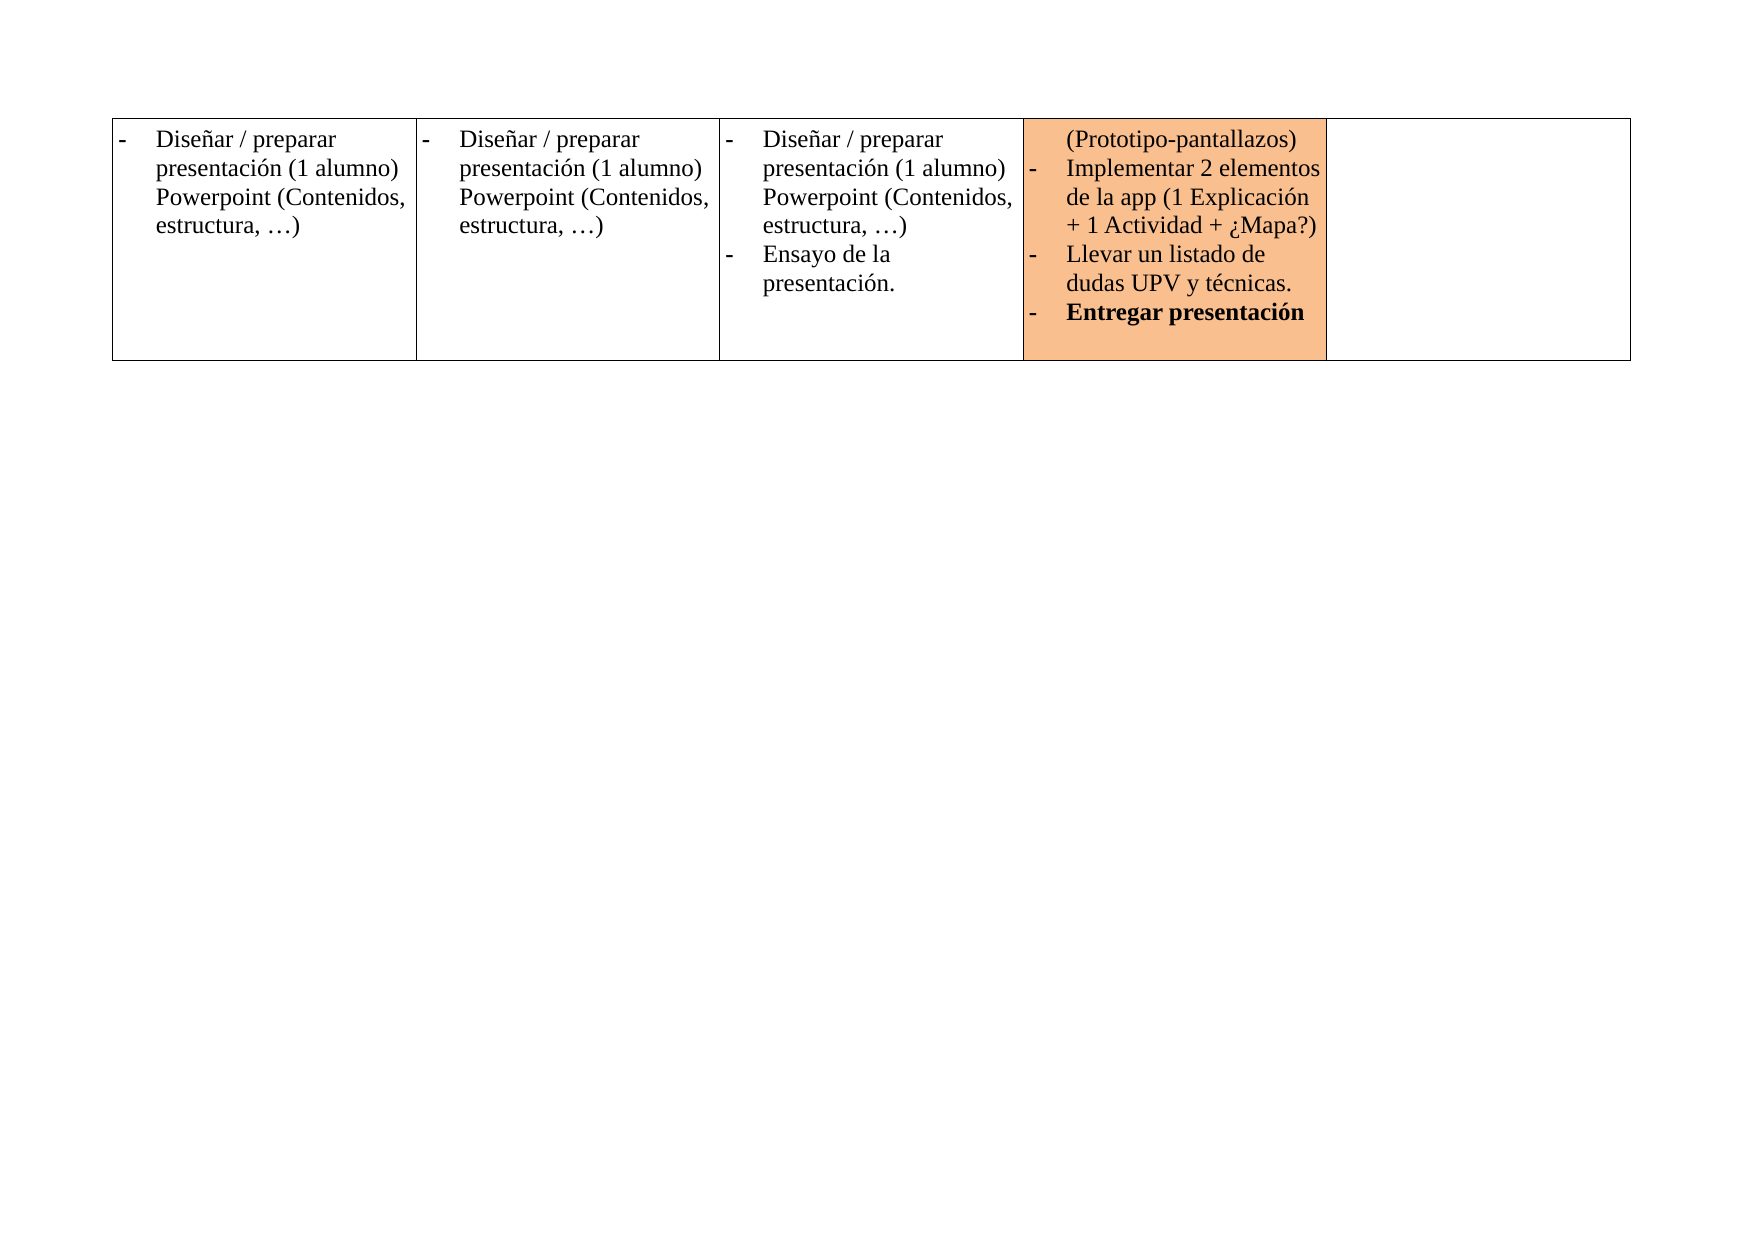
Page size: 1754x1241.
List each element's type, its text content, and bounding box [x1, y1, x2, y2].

table_cell (Prototipo-pantallazos) Implementar 2 elementos de la app (1 Explicación + 1 Actividad + ¿Mapa?) Llevar un listado de dudas UPV y técnicas. Entregar presentación [1024, 119, 1326, 360]
table_cell Diseñar / preparar presentación (1 alumno) Powerpoint (Contenidos, estructura, …) Ensayo de la presentación. [720, 119, 1023, 360]
table_cell Diseñar / preparar presentación (1 alumno) Powerpoint (Contenidos, estructura, …) [113, 119, 416, 360]
table_cell Diseñar / preparar presentación (1 alumno) Powerpoint (Contenidos, estructura, …) [417, 119, 719, 360]
table_cell [1327, 119, 1630, 360]
